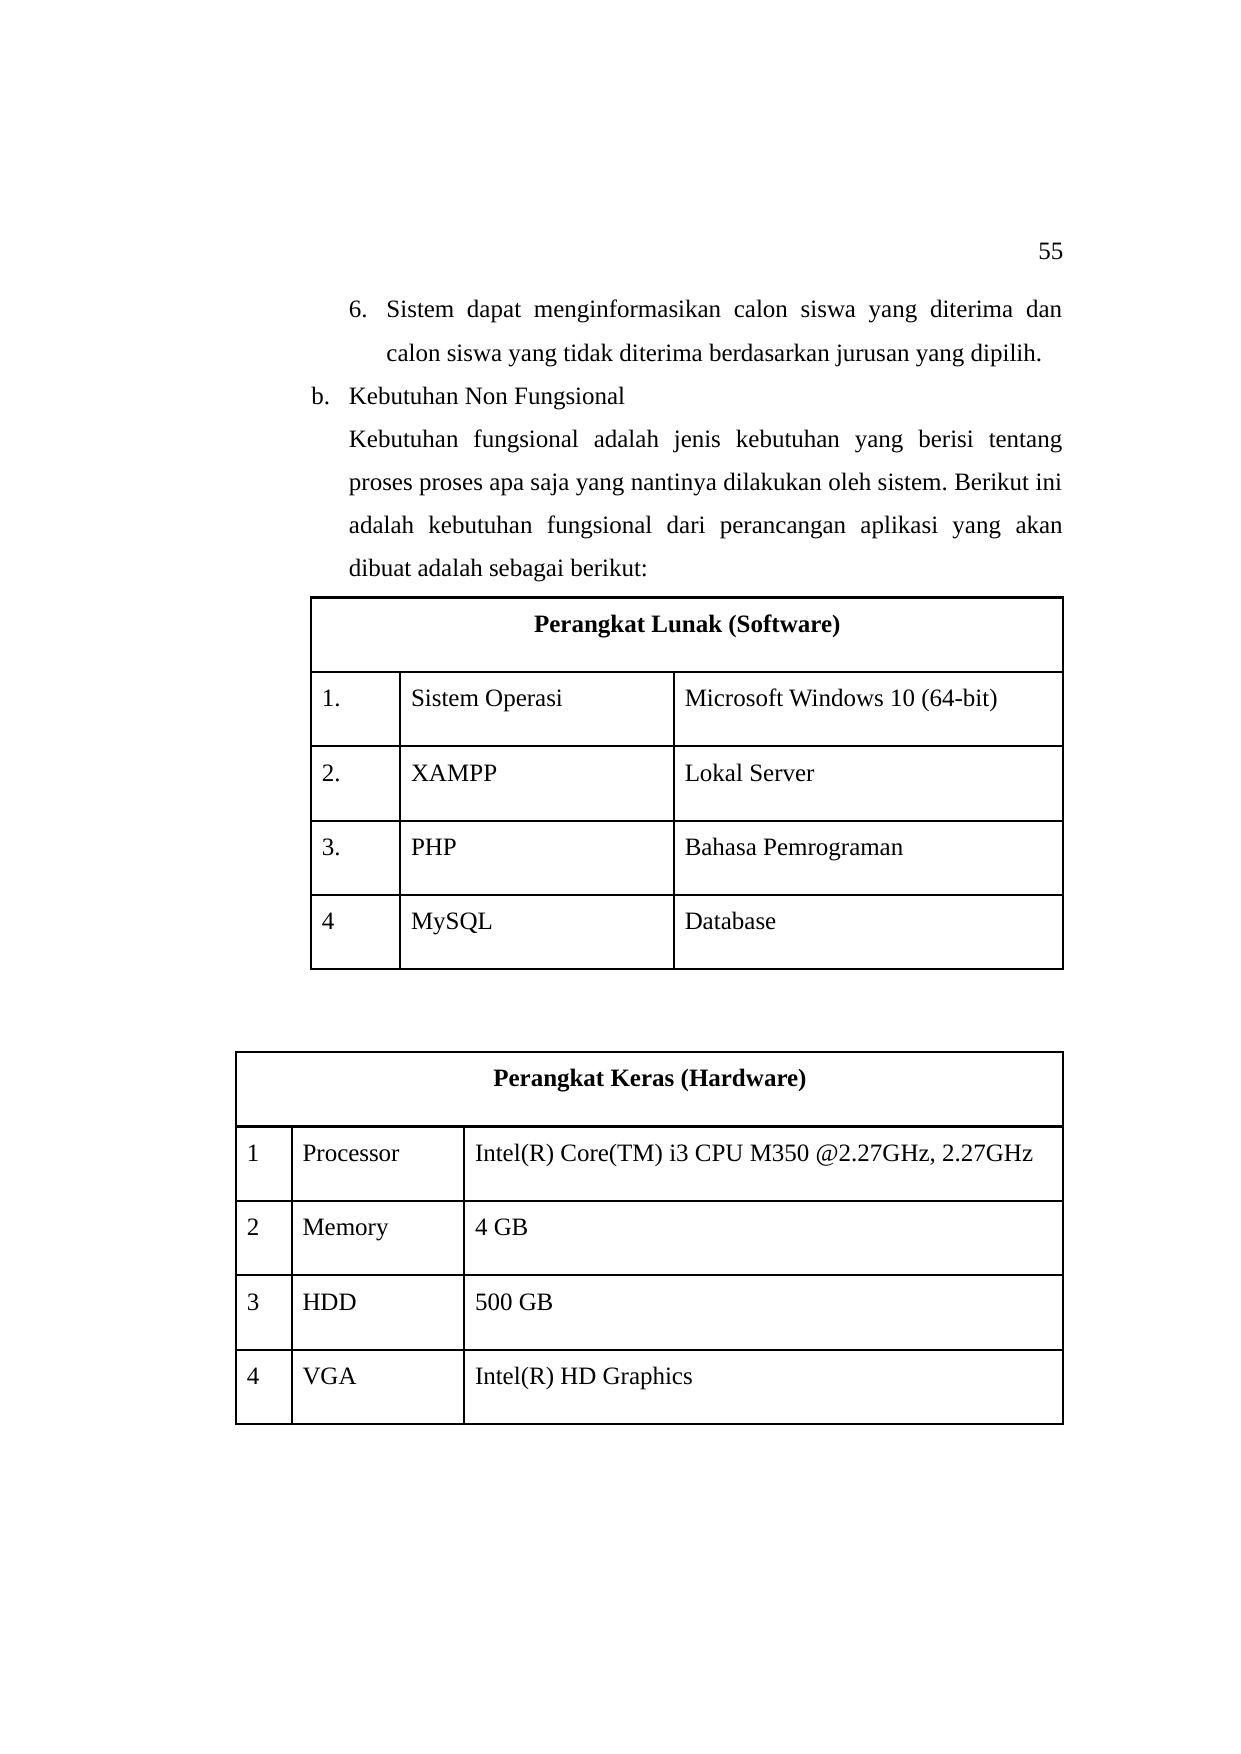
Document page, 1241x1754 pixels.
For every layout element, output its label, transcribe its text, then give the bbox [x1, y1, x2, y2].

table_cell VGA [293, 1351, 463, 1423]
list Sistem dapat menginformasikan calon siswa yang diterima dan calon siswa yang tidak diterima berdasarkan jurusan yang dipilih. [349, 294, 1063, 366]
table_cell Memory [293, 1202, 463, 1274]
table_cell HDD [293, 1276, 463, 1348]
table_cell Processor [293, 1128, 463, 1200]
table_cell 1 [237, 1128, 291, 1200]
table_cell Lokal Server [675, 747, 1062, 819]
table_cell Intel(R) Core(TM) i3 CPU M350 @2.27GHz, 2.27GHz [465, 1128, 1062, 1200]
table_cell 3 [237, 1276, 291, 1348]
table_cell Database [675, 896, 1062, 968]
table_cell Sistem Operasi [401, 673, 673, 745]
table_cell 4 [237, 1351, 291, 1423]
table_cell PHP [401, 822, 673, 894]
table_header Perangkat Lunak (Software) [312, 599, 1062, 671]
table_cell 3. [312, 822, 399, 894]
table_cell Bahasa Pemrograman [675, 822, 1062, 894]
table_cell 500 GB [465, 1276, 1062, 1348]
table_cell XAMPP [401, 747, 673, 819]
table_cell MySQL [401, 896, 673, 968]
table_cell 1. [312, 673, 399, 745]
table_cell Intel(R) HD Graphics [465, 1351, 1062, 1423]
table_cell 4 GB [465, 1202, 1062, 1274]
table_cell 4 [312, 896, 399, 968]
list Kebutuhan fungsional adalah jenis kebutuhan yang berisi tentang proses proses apa saja yang nantinya dilakukan oleh sistem. Berikut ini adalah kebutuhan fungsional dari perancangan aplikasi yang akan dibuat adalah sebagai berikut: [311, 424, 1063, 582]
table_cell Microsoft Windows 10 (64-bit) [675, 673, 1062, 745]
table_cell 2 [237, 1202, 291, 1274]
table_cell 2. [312, 747, 399, 819]
table_header Perangkat Keras (Hardware) [237, 1053, 1062, 1125]
list Kebutuhan Non Fungsional [311, 381, 1063, 409]
